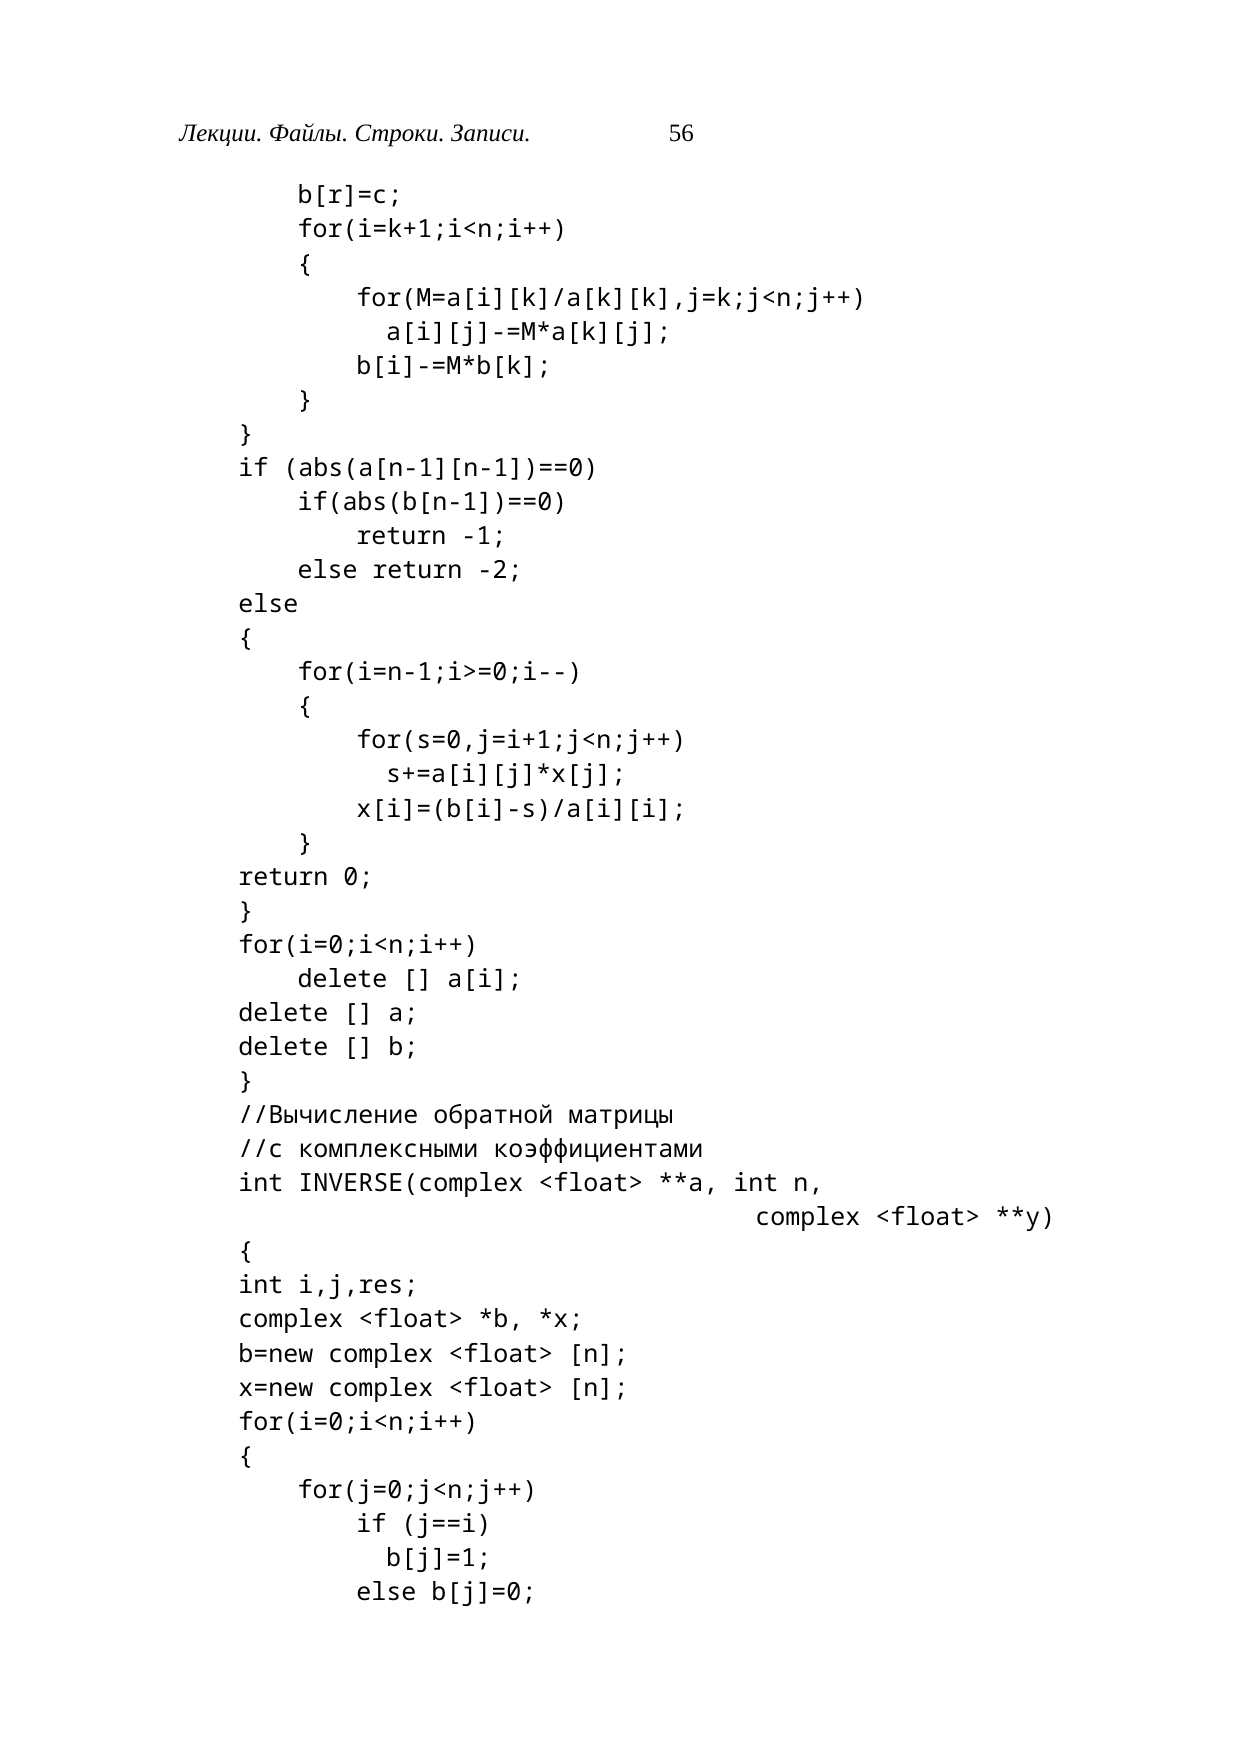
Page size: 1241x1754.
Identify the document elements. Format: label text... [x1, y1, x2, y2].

text for(i=k+1;i<n;i++) [238, 211, 1121, 245]
text a[i][j]-=M*a[k][j]; [238, 313, 1121, 347]
text //Вычисление обратной матрицы [238, 1097, 1121, 1131]
text x=new complex <float> [n]; [238, 1369, 1121, 1403]
text } [238, 892, 1121, 926]
text b[r]=c; [238, 177, 1121, 211]
text else return -2; [238, 552, 1121, 586]
text delete [] a; [238, 994, 1121, 1029]
text } [238, 381, 1121, 416]
text } [238, 1063, 1121, 1097]
text for(i=0;i<n;i++) [238, 1403, 1121, 1437]
text for(i=0;i<n;i++) [238, 926, 1121, 961]
text return -1; [238, 518, 1121, 552]
text int i,j,res; [238, 1267, 1121, 1301]
text { [238, 620, 1121, 654]
text b[i]-=M*b[k]; [238, 347, 1121, 381]
text if (j==i) [238, 1506, 1121, 1539]
text x[i]=(b[i]-s)/a[i][i]; [238, 790, 1121, 824]
text for(s=0,j=i+1;j<n;j++) [238, 722, 1121, 756]
text else [238, 586, 1121, 620]
text delete [] b; [238, 1029, 1121, 1063]
text else b[j]=0; [238, 1574, 1121, 1608]
text if (abs(a[n-1][n-1])==0) [238, 449, 1121, 484]
text { [238, 1233, 1121, 1267]
text //с комплексными коэффициентами [238, 1131, 1121, 1165]
text s+=a[i][j]*x[j]; [238, 756, 1121, 790]
text for(j=0;j<n;j++) [238, 1471, 1121, 1506]
text for(i=n-1;i>=0;i--) [238, 654, 1121, 688]
text b=new complex <float> [n]; [238, 1335, 1121, 1369]
text { [238, 1437, 1121, 1471]
text return 0; [238, 858, 1121, 892]
text for(M=a[i][k]/a[k][k],j=k;j<n;j++) [238, 279, 1121, 313]
text delete [] a[i]; [238, 961, 1121, 994]
text complex <float> **y) [238, 1199, 1121, 1233]
text } [238, 824, 1121, 858]
text if(abs(b[n-1])==0) [238, 484, 1121, 518]
text { [238, 688, 1121, 722]
text { [238, 245, 1121, 279]
text int INVERSE(complex <float> **a, int n, [238, 1165, 1121, 1199]
text } [238, 416, 1121, 449]
text complex <float> *b, *x; [238, 1301, 1121, 1335]
text b[j]=1; [238, 1539, 1121, 1574]
